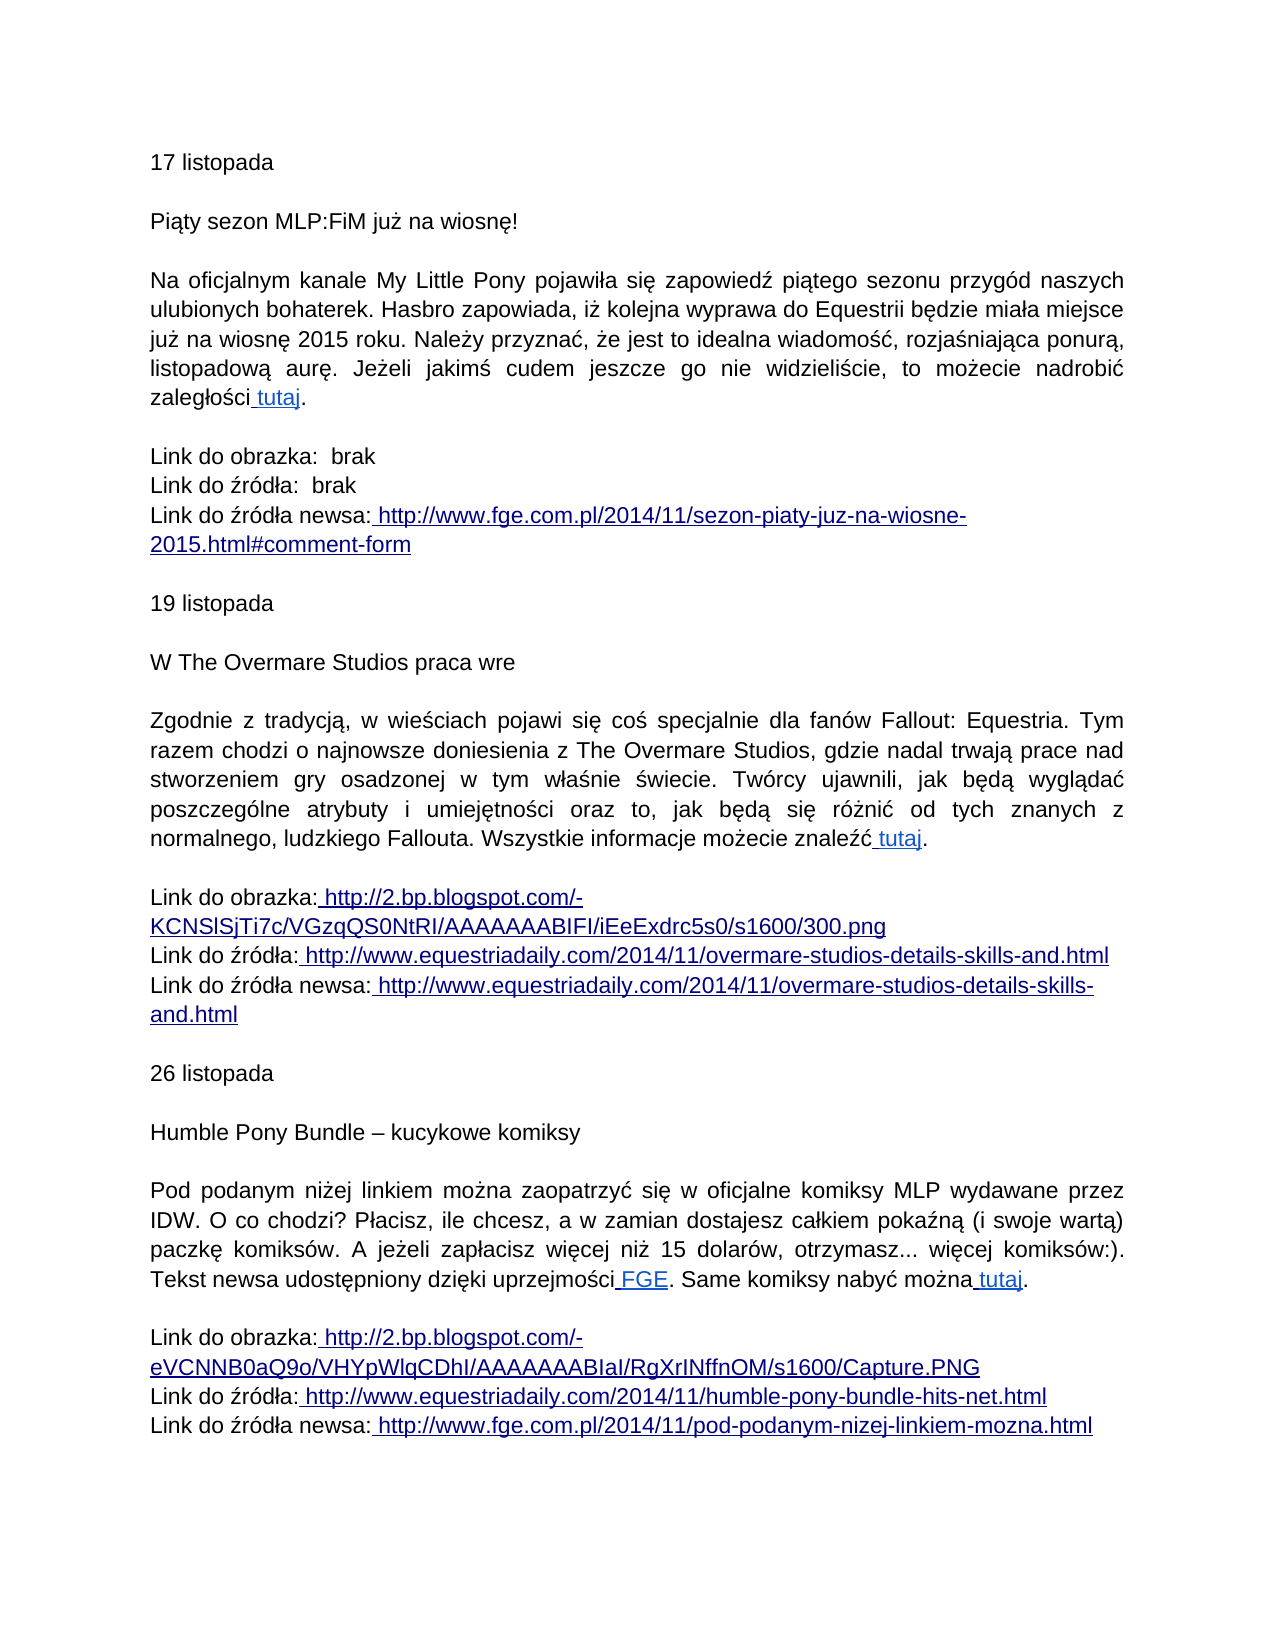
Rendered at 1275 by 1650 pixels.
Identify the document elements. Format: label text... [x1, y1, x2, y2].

text Link do źródła newsa: http://www.fge.com.pl/2014/11/sezon-piaty-juz-na-wiosne-2015.html#comment-form [150, 502, 1125, 557]
text W The Overmare Studios praca wre [150, 649, 1125, 675]
text Piąty sezon MLP:FiM już na wiosnę! [150, 209, 1125, 234]
text 17 listopada [150, 150, 1125, 176]
text Link do źródła newsa: http://www.equestriadaily.com/2014/11/overmare-studios-details-skills-and.html [150, 972, 1125, 1027]
text Link do źródła newsa: http://www.fge.com.pl/2014/11/pod-podanym-nizej-linkiem-mozna.html [150, 1413, 1125, 1439]
text 19 listopada [150, 591, 1125, 616]
text Pod podanym niżej linkiem można zaopatrzyć się w oficjalne komiksy MLP wydawane przez IDW. O co chodzi? Płacisz, ile chcesz, a w zamian dostajesz całkiem pokaźną (i swoje wartą) paczkę komiksów. A jeżeli zapłacisz więcej niż 15 dolarów, otrzymasz... więcej komiksów:). Tekst newsa udostępniony dzięki uprzejmości FGE. Same komiksy nabyć można tutaj. [150, 1178, 1125, 1292]
text Link do źródła: brak [150, 473, 1125, 499]
text Link do obrazka: http://2.bp.blogspot.com/-KCNSlSjTi7c/VGzqQS0NtRI/AAAAAAABIFI/iEeExdrc5s0/s1600/300.png [150, 884, 1125, 939]
text Na oficjalnym kanale My Little Pony pojawiła się zapowiedź piątego sezonu przygód naszych ulubionych bohaterek. Hasbro zapowiada, iż kolejna wyprawa do Equestrii będzie miała miejsce już na wiosnę 2015 roku. Należy przyznać, że jest to idealna wiadomość, rozjaśniająca ponurą, listopadową aurę. Jeżeli jakimś cudem jeszcze go nie widzieliście, to możecie nadrobić zaległości tutaj. [150, 267, 1125, 411]
text Link do źródła: http://www.equestriadaily.com/2014/11/humble-pony-bundle-hits-net.html [150, 1384, 1125, 1409]
text Link do obrazka: http://2.bp.blogspot.com/-eVCNNB0aQ9o/VHYpWlqCDhI/AAAAAAABIaI/RgXrINffnOM/s1600/Capture.PNG [150, 1325, 1125, 1380]
text Humble Pony Bundle – kucykowe komiksy [150, 1119, 1125, 1145]
text Link do źródła: http://www.equestriadaily.com/2014/11/overmare-studios-details-skills-and.html [150, 943, 1125, 969]
text Zgodnie z tradycją, w wieściach pojawi się coś specjalnie dla fanów Fallout: Equestria. Tym razem chodzi o najnowsze doniesienia z The Overmare Studios, gdzie nadal trwają prace nad stworzeniem gry osadzonej w tym właśnie świecie. Twórcy ujawnili, jak będą wyglądać poszczególne atrybuty i umiejętności oraz to, jak będą się różnić od tych znanych z normalnego, ludzkiego Fallouta. Wszystkie informacje możecie znaleźć tutaj. [150, 708, 1125, 851]
text 26 listopada [150, 1061, 1125, 1086]
text Link do obrazka: brak [150, 444, 1125, 469]
